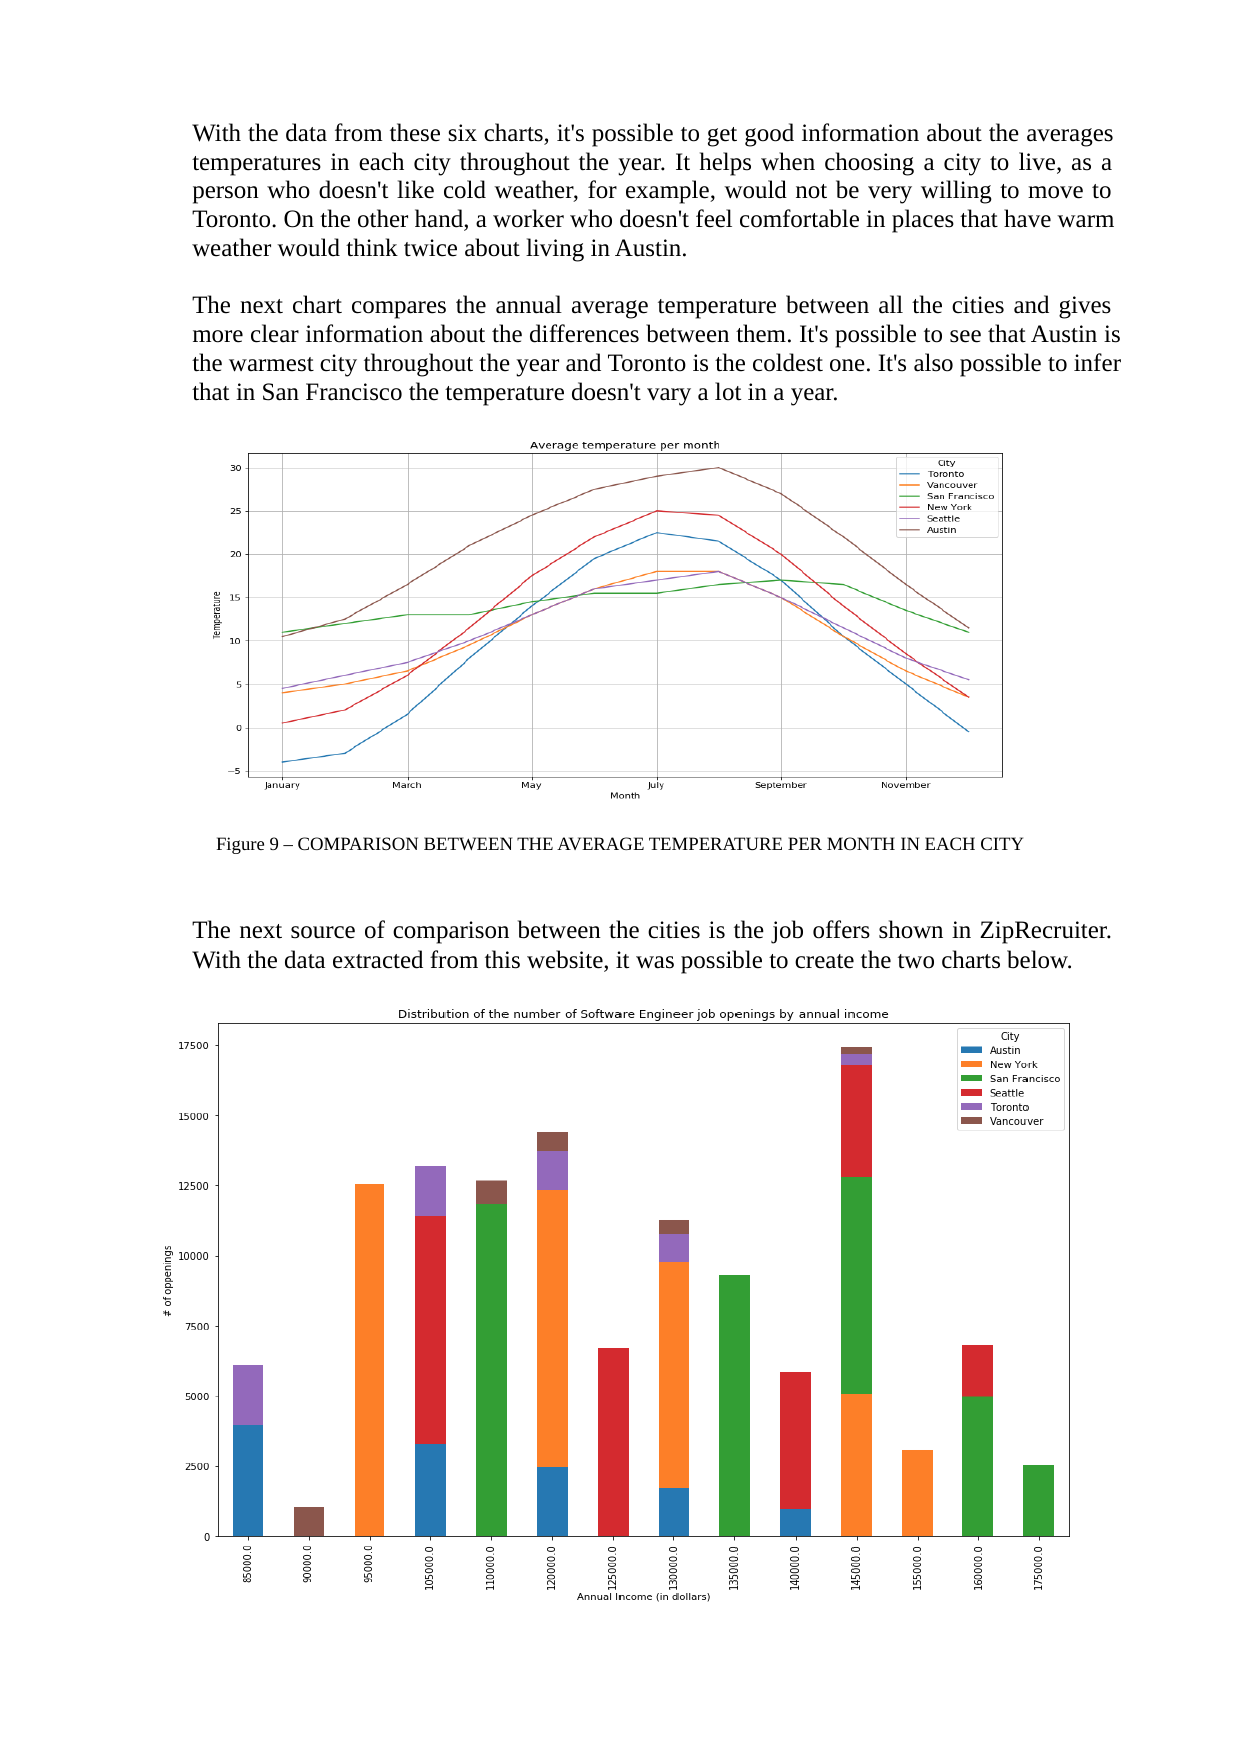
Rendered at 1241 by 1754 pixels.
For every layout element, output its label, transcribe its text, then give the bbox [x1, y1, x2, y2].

picture [155, 997, 1086, 1613]
text The next source of comparison between the cities is the job offers shown in ZipRecruiter. With the data extracted from this website, it was possible to create the two charts below. [118, 912, 1122, 974]
text With the data from these six charts, it's possible to get good information about the averages temperatures in each city throughout the year. It helps when choosing a city to live, as a person who doesn't like cold weather, for example, would not be very willing to move to Toronto. On the other hand, a worker who doesn't feel comfortable in places that have warm weather would think twice about living in Austin. [118, 118, 1122, 262]
picture [185, 434, 1055, 804]
text The next chart compares the annual average temperature between all the cities and gives more clear information about the differences between them. It's possible to see that Austin is the warmest city throughout the year and Toronto is the coldest one. It's also possible to infer that in San Francisco the temperature doesn't vary a lot in a year. [118, 291, 1122, 406]
text Figure 9 – COMPARISON BETWEEN THE AVERAGE TEMPERATURE PER MONTH IN EACH CITY [118, 832, 1122, 854]
